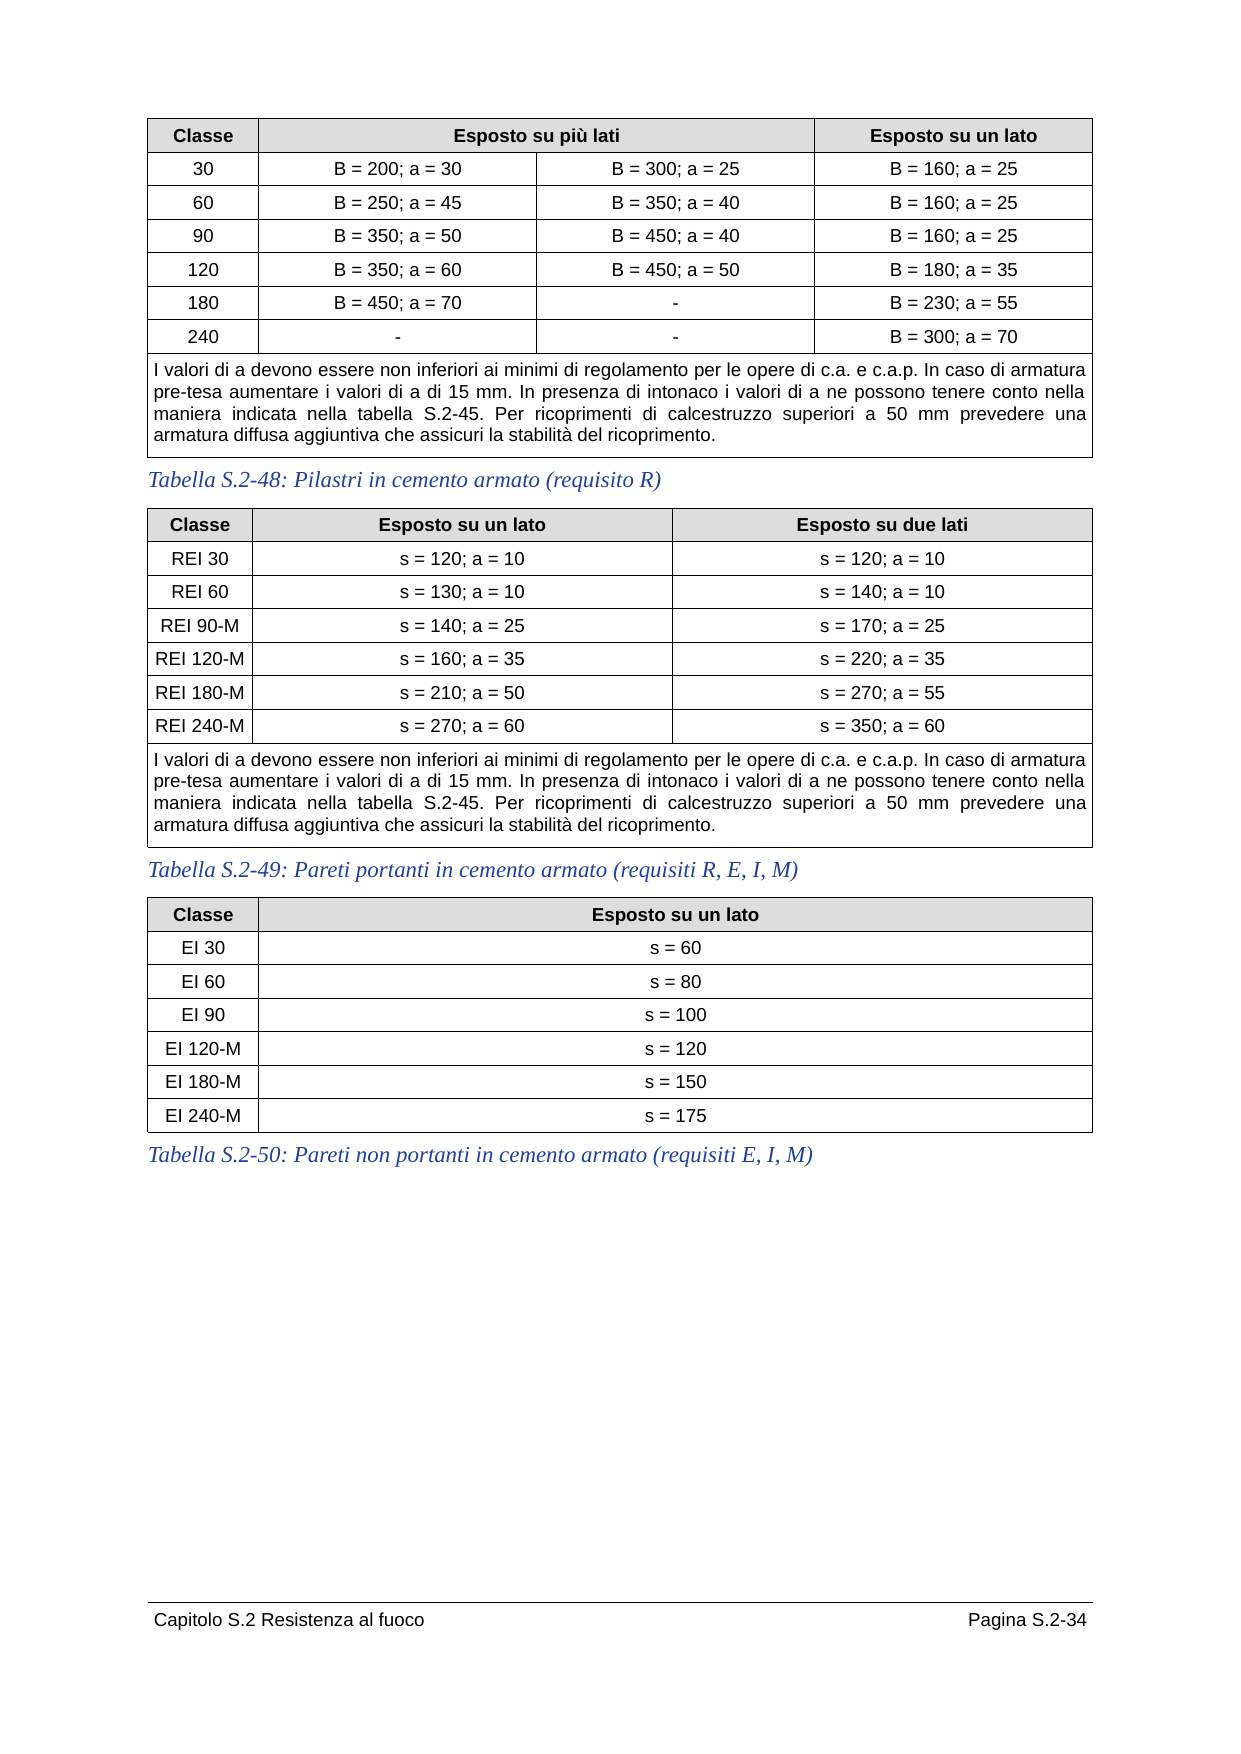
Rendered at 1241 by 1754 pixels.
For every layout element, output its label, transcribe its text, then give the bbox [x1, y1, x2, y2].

table_cell s = 120; a = 10 [673, 542, 1092, 575]
table_cell 240 [148, 320, 258, 353]
table_header Classe [148, 898, 258, 931]
table_cell 30 [148, 153, 258, 185]
table_cell s = 270; a = 55 [673, 676, 1092, 709]
table_cell s = 80 [259, 965, 1092, 998]
table_cell s = 130; a = 10 [253, 576, 672, 608]
table_cell B = 160; a = 25 [815, 220, 1092, 252]
table_header Esposto su un lato [253, 509, 672, 541]
table_header Esposto su più lati [259, 119, 814, 152]
table_cell EI 120-M [148, 1032, 258, 1065]
table_cell B = 180; a = 35 [815, 253, 1092, 286]
table_cell - [259, 320, 536, 353]
text Tabella S.2-48: Pilastri in cemento armato (requisito R) [148, 466, 1093, 493]
table_cell s = 120 [259, 1032, 1092, 1065]
table_cell s = 100 [259, 999, 1092, 1031]
table_header Esposto su un lato [259, 898, 1092, 931]
table_cell s = 170; a = 25 [673, 609, 1092, 642]
table_cell REI 180-M [148, 676, 252, 709]
table_cell s = 175 [259, 1099, 1092, 1132]
table_cell s = 150 [259, 1066, 1092, 1098]
table_cell B = 350; a = 60 [259, 253, 536, 286]
table_cell REI 120-M [148, 643, 252, 675]
table_cell B = 450; a = 50 [537, 253, 814, 286]
table_cell s = 60 [259, 932, 1092, 964]
table_cell 90 [148, 220, 258, 252]
table_cell B = 450; a = 40 [537, 220, 814, 252]
table_cell B = 250; a = 45 [259, 186, 536, 219]
table_header Esposto su un lato [815, 119, 1092, 152]
table_cell REI 60 [148, 576, 252, 608]
table_cell s = 120; a = 10 [253, 542, 672, 575]
table_cell s = 270; a = 60 [253, 710, 672, 742]
table_cell EI 30 [148, 932, 258, 964]
table_cell EI 90 [148, 999, 258, 1031]
text Tabella S.2-50: Pareti non portanti in cemento armato (requisiti E, I, M) [148, 1141, 1093, 1168]
table_cell EI 60 [148, 965, 258, 998]
text Tabella S.2-49: Pareti portanti in cemento armato (requisiti R, E, I, M) [148, 856, 1093, 882]
table_cell EI 180-M [148, 1066, 258, 1098]
table_cell s = 140; a = 25 [253, 609, 672, 642]
table_cell B = 300; a = 70 [815, 320, 1092, 353]
table_cell s = 140; a = 10 [673, 576, 1092, 608]
table_cell B = 230; a = 55 [815, 287, 1092, 319]
table_cell B = 200; a = 30 [259, 153, 536, 185]
table_cell B = 350; a = 50 [259, 220, 536, 252]
table_cell - [537, 320, 814, 353]
table_header Esposto su due lati [673, 509, 1092, 541]
table_cell 180 [148, 287, 258, 319]
table_cell 60 [148, 186, 258, 219]
table_cell EI 240-M [148, 1099, 258, 1132]
table_header Classe [148, 509, 252, 541]
table_cell B = 350; a = 40 [537, 186, 814, 219]
table_cell B = 450; a = 70 [259, 287, 536, 319]
table_header Classe [148, 119, 258, 152]
table_cell s = 350; a = 60 [673, 710, 1092, 742]
table_cell B = 160; a = 25 [815, 153, 1092, 185]
table_cell s = 160; a = 35 [253, 643, 672, 675]
table_cell s = 220; a = 35 [673, 643, 1092, 675]
table_cell B = 300; a = 25 [537, 153, 814, 185]
table_cell s = 210; a = 50 [253, 676, 672, 709]
table_cell B = 160; a = 25 [815, 186, 1092, 219]
table_cell I valori di a devono essere non inferiori ai minimi di regolamento per le opere di c.a. e c.a.p. In caso di armatura pre-tesa aumentare i valori di a di 15 mm. In presenza di intonaco i valori di a ne possono tenere conto nella maniera indicata nella tabella S.2-45. Per ricoprimenti di calcestruzzo superiori a 50 mm prevedere una armatura diffusa aggiuntiva che assicuri la stabilità del ricoprimento. [148, 354, 1092, 457]
table_cell REI 90-M [148, 609, 252, 642]
table_cell REI 240-M [148, 710, 252, 742]
table_cell 120 [148, 253, 258, 286]
table_cell I valori di a devono essere non inferiori ai minimi di regolamento per le opere di c.a. e c.a.p. In caso di armatura pre-tesa aumentare i valori di a di 15 mm. In presenza di intonaco i valori di a ne possono tenere conto nella maniera indicata nella tabella S.2-45. Per ricoprimenti di calcestruzzo superiori a 50 mm prevedere una armatura diffusa aggiuntiva che assicuri la stabilità del ricoprimento. [148, 744, 1092, 847]
table_cell REI 30 [148, 542, 252, 575]
table_cell - [537, 287, 814, 319]
